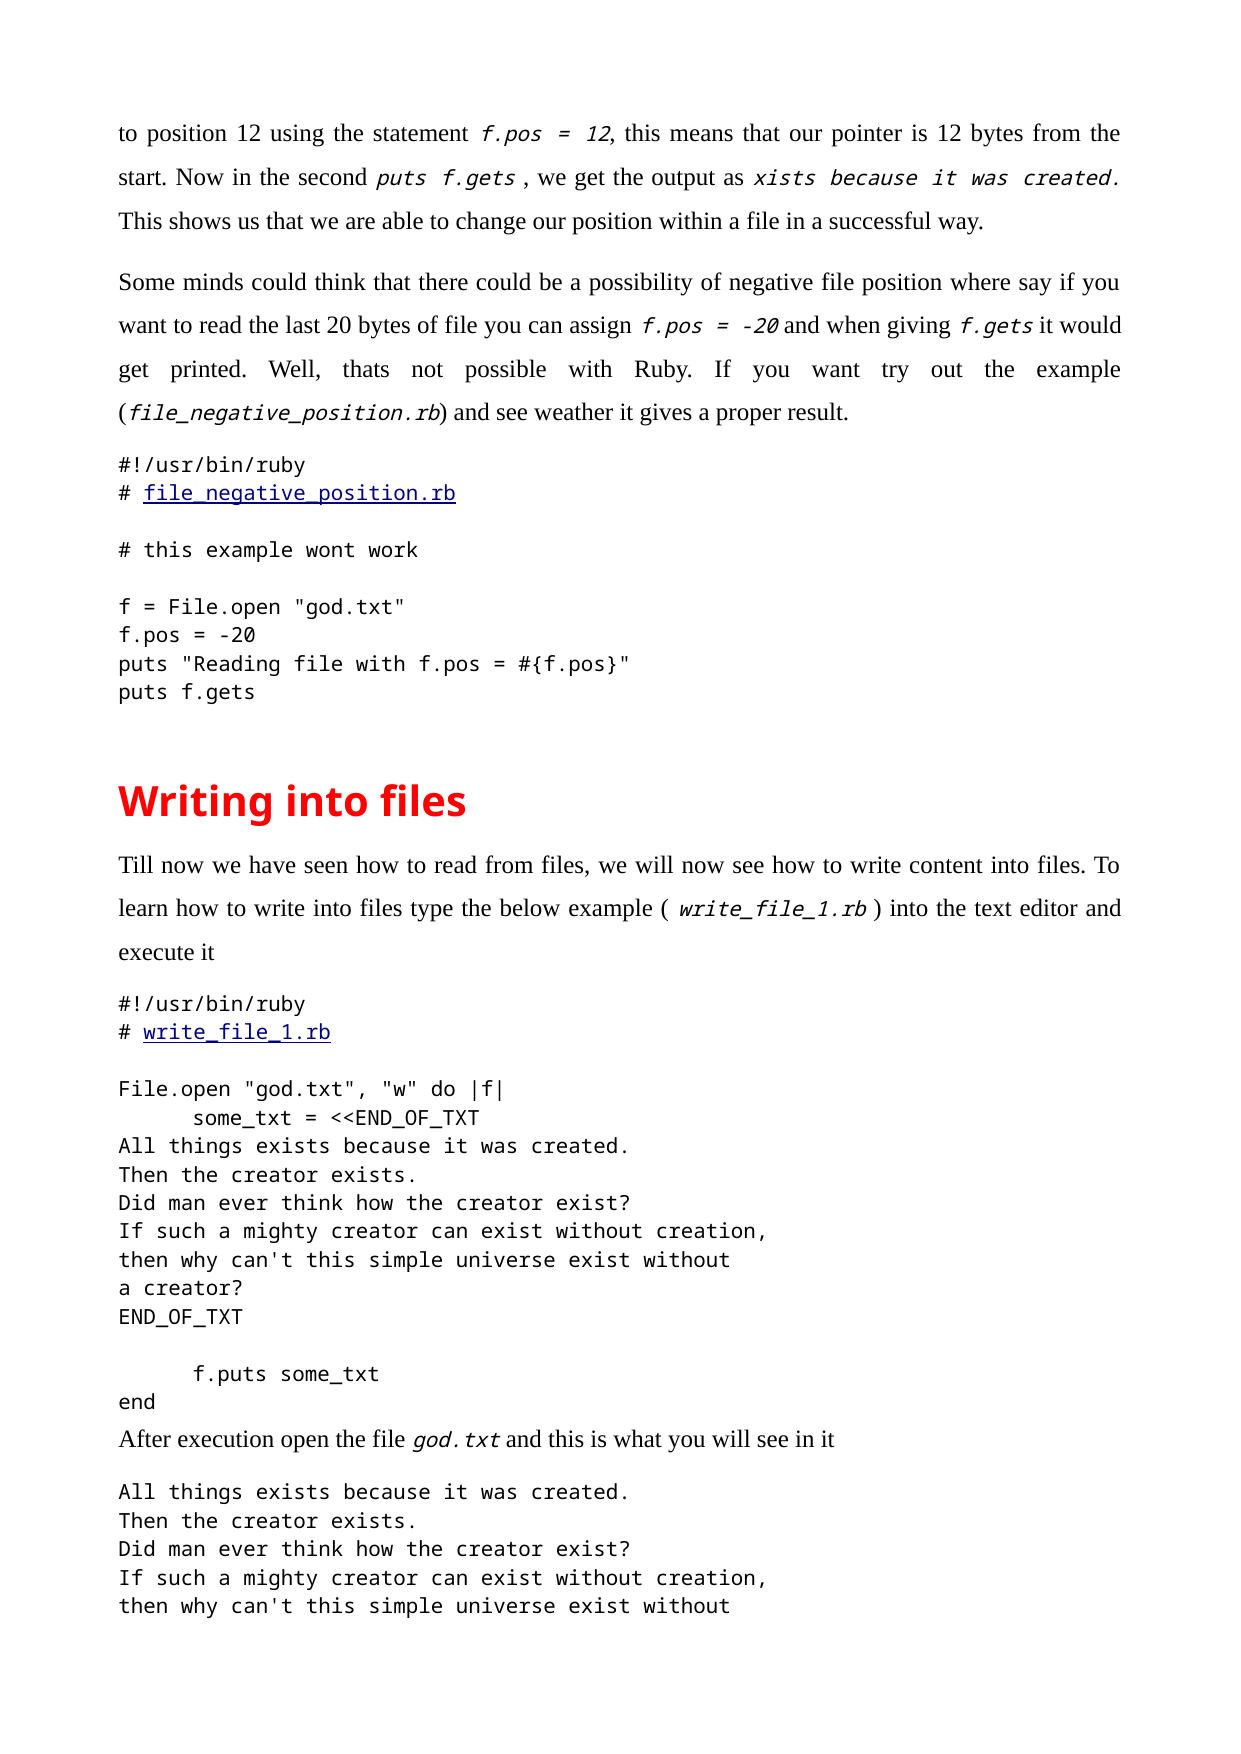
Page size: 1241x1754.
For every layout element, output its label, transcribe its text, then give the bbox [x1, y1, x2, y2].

text puts f.gets [118, 677, 1122, 706]
text After execution open the file god.txt and this is what you will see in it [118, 1424, 1122, 1454]
text Some minds could think that there could be a possibility of negative file position where say if you want to read the last 20 bytes of file you can assign f.pos = -20 and when giving f.gets it would get printed. Well, thats not possible with Ruby. If you want try out the example (file_negative_position.rb) and see weather it gives a proper result. [118, 267, 1122, 426]
text File.open "god.txt", "w" do |f| [118, 1074, 1122, 1103]
text a creator? [118, 1273, 1122, 1302]
text # file_negative_position.rb [118, 478, 1122, 507]
text If such a mighty creator can exist without creation, [118, 1563, 1122, 1591]
text If such a mighty creator can exist without creation, [118, 1217, 1122, 1245]
text then why can't this simple universe exist without [118, 1591, 1122, 1620]
text # this example wont work [118, 535, 1122, 563]
text end [118, 1387, 1122, 1416]
text Till now we have seen how to read from files, we will now see how to write content into files. To learn how to write into files type the below example ( write_file_1.rb ) into the text editor and execute it [118, 850, 1122, 966]
text Did man ever think how the creator exist? [118, 1188, 1122, 1217]
text some_txt = <<END_OF_TXT [118, 1103, 1122, 1131]
text then why can't this simple universe exist without [118, 1245, 1122, 1273]
text # write_file_1.rb [118, 1017, 1122, 1046]
text Then the creator exists. [118, 1160, 1122, 1188]
subtitle Writing into files [118, 772, 1122, 829]
text #!/usr/bin/ruby [118, 989, 1122, 1017]
text to position 12 using the statement f.pos = 12, this means that our pointer is 12 bytes from the start. Now in the second puts f.gets , we get the output as xists because it was created. This shows us that we are able to change our position within a file in a successful way. [118, 118, 1122, 234]
text #!/usr/bin/ruby [118, 450, 1122, 478]
text f.pos = -20 [118, 620, 1122, 649]
text All things exists because it was created. [118, 1131, 1122, 1160]
text All things exists because it was created. [118, 1477, 1122, 1506]
text puts "Reading file with f.pos = #{f.pos}" [118, 649, 1122, 677]
text Then the creator exists. [118, 1506, 1122, 1534]
text END_OF_TXT [118, 1302, 1122, 1330]
text f.puts some_txt [118, 1359, 1122, 1387]
text f = File.open "god.txt" [118, 592, 1122, 620]
text Did man ever think how the creator exist? [118, 1534, 1122, 1563]
